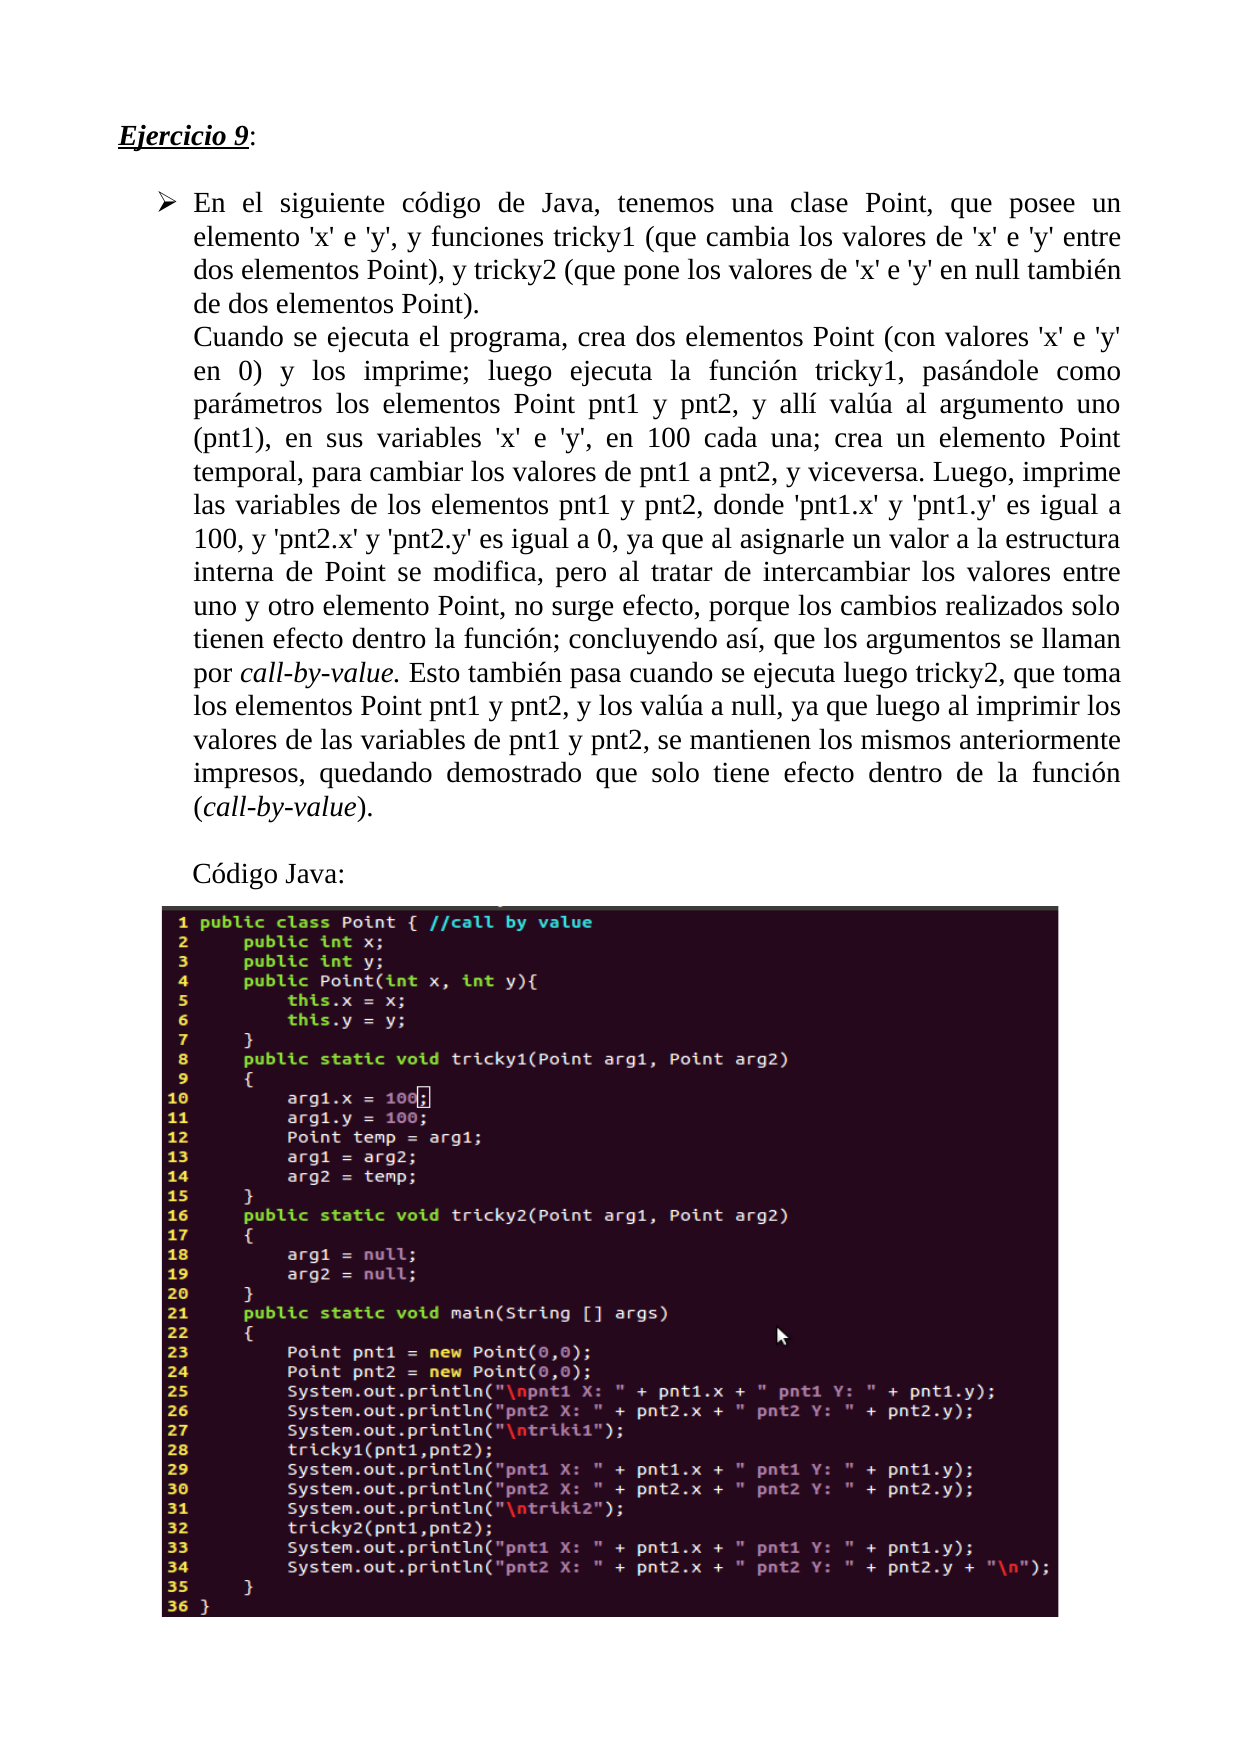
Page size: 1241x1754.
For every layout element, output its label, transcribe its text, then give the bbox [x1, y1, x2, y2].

text Ejercicio 9: [118, 118, 1122, 152]
text Código Java: [118, 856, 1122, 890]
picture [161, 906, 1059, 1617]
list En el siguiente código de Java, tenemos una clase Point, que posee un elemento 'x' e 'y', y funciones tricky1 (que cambia los valores de 'x' e 'y' entre dos elementos Point), y tricky2 (que pone los valores de 'x' e 'y' en null también de dos elementos Point). [156, 185, 1122, 319]
list Cuando se ejecuta el programa, crea dos elementos Point (con valores 'x' e 'y' en 0) y los imprime; luego ejecuta la función tricky1, pasándole como parámetros los elementos Point pnt1 y pnt2, y allí valúa al argumento uno (pnt1), en sus variables 'x' e 'y', en 100 cada una; crea un elemento Point temporal, para cambiar los valores de pnt1 a pnt2, y viceversa. Luego, imprime las variables de los elementos pnt1 y pnt2, donde 'pnt1.x' y 'pnt1.y' es igual a 100, y 'pnt2.x' y 'pnt2.y' es igual a 0, ya que al asignarle un valor a la estructura interna de Point se modifica, pero al tratar de intercambiar los valores entre uno y otro elemento Point, no surge efecto, porque los cambios realizados solo tienen efecto dentro la función; concluyendo así, que los argumentos se llaman por call-by-value. Esto también pasa cuando se ejecuta luego tricky2, que toma los elementos Point pnt1 y pnt2, y los valúa a null, ya que luego al imprimir los valores de las variables de pnt1 y pnt2, se mantienen los mismos anteriormente impresos, quedando demostrado que solo tiene efecto dentro de la función (call-by-value). [156, 319, 1122, 823]
